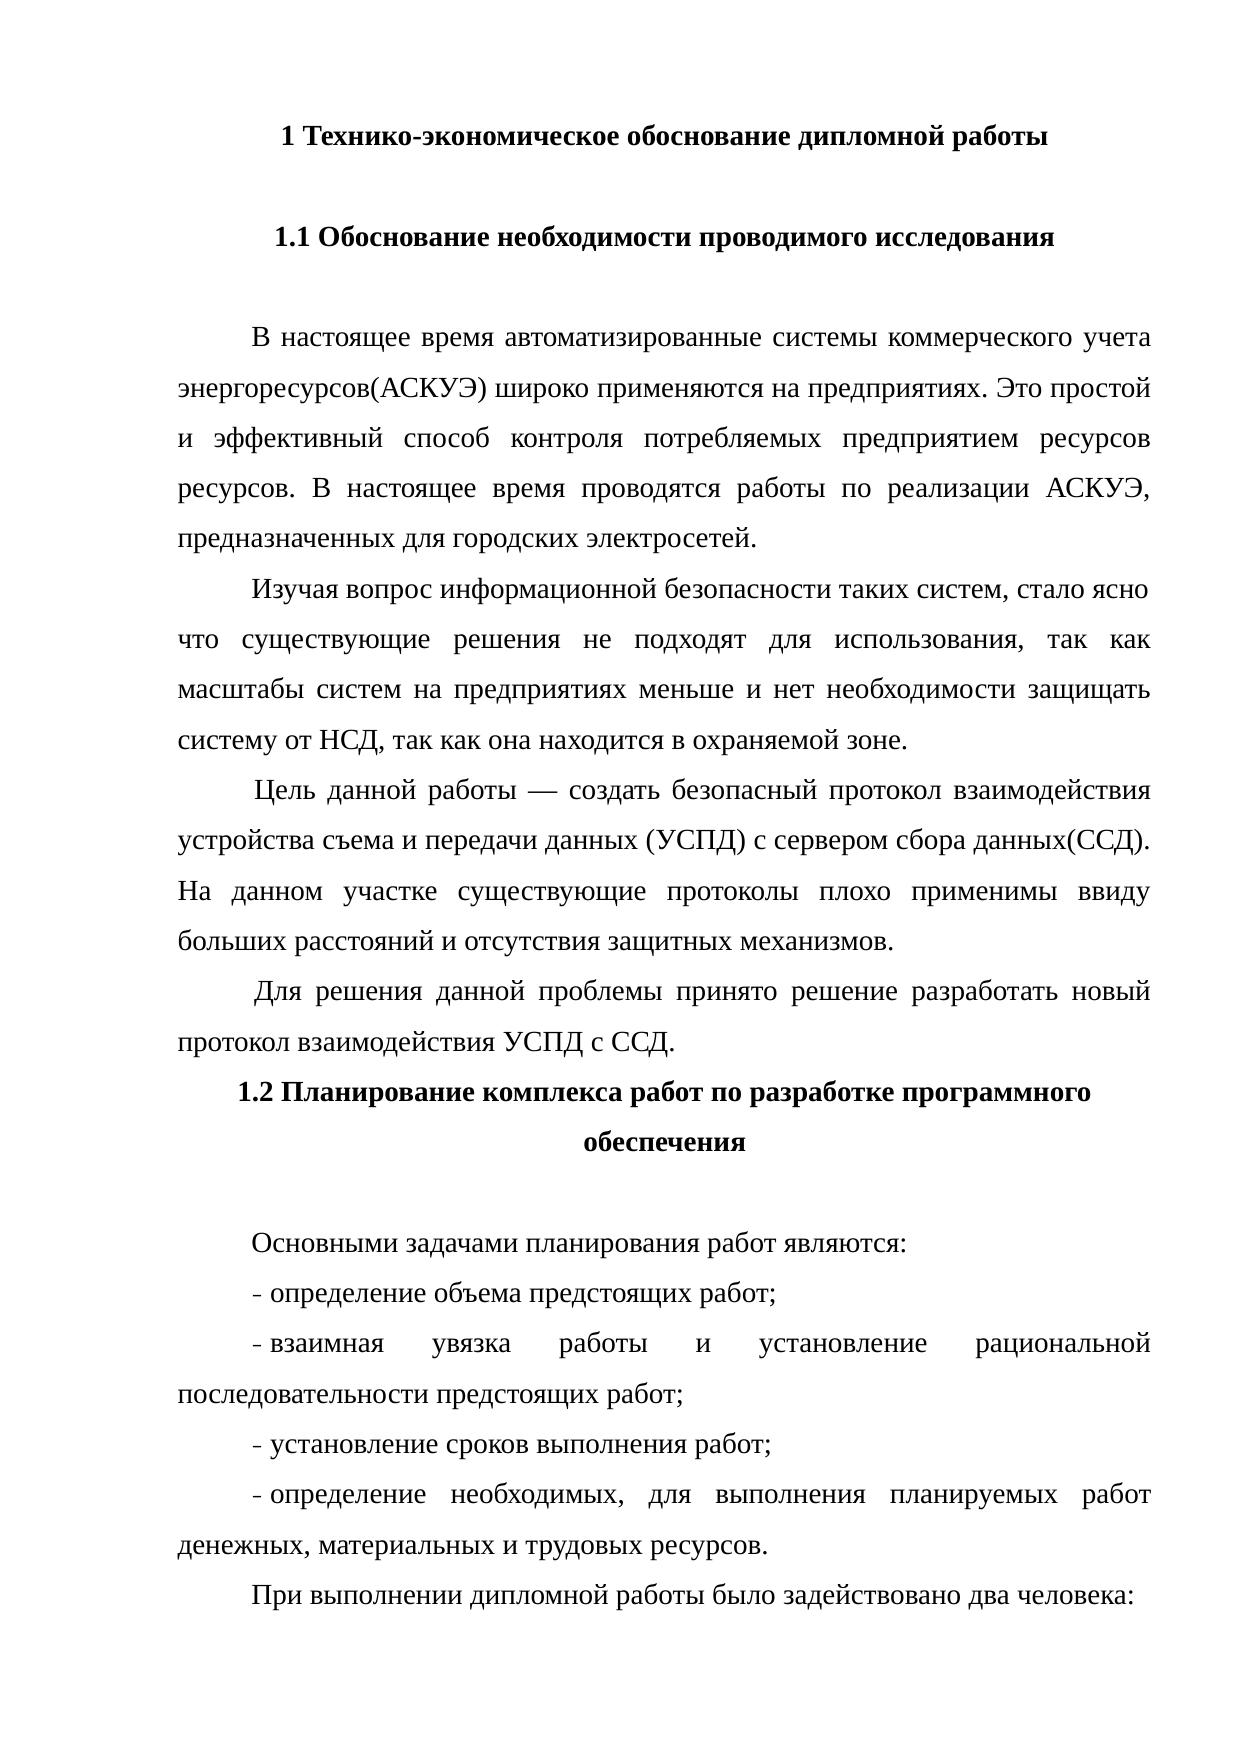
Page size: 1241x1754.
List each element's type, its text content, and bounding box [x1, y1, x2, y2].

text Основными задачами планирования работ являются: [177, 1225, 1152, 1258]
text Изучая вопрос информационной безопасности таких систем, стало ясно [177, 571, 1152, 604]
text – определение объема предстоящих работ; [177, 1275, 1152, 1309]
text что существующие решения не подходят для использования, так как масштабы систем на предприятиях меньше и нет необходимости защищать систему от НСД, так как она находится в охраняемой зоне. [177, 621, 1152, 755]
text – установление сроков выполнения работ; [177, 1426, 1152, 1460]
text 1.2 Планирование комплекса работ по разработке программного обеспечения [177, 1074, 1152, 1158]
text 1 Технико-экономическое обоснование дипломной работы [177, 118, 1152, 152]
text 1.1 Обоснование необходимости проводимого исследования [177, 219, 1152, 252]
text – определение необходимых, для выполнения планируемых работ денежных, материальных и трудовых ресурсов. [177, 1477, 1152, 1560]
text – взаимная увязка работы и установление рациональной последовательности предстоящих работ; [177, 1326, 1152, 1409]
text Для решения данной проблемы принято решение разработать новый протокол взаимодействия УСПД с ССД. [177, 973, 1152, 1057]
text Цель данной работы — создать безопасный протокол взаимодействия устройства съема и передачи данных (УСПД) с сервером сбора данных(ССД). На данном участке существующие протоколы плохо применимы ввиду больших расстояний и отсутствия защитных механизмов. [177, 772, 1152, 957]
text В настоящее время автоматизированные системы коммерческого учета энергоресурсов(АСКУЭ) широко применяются на предприятиях. Это простой и эффективный способ контроля потребляемых предприятием ресурсов ресурсов. В настоящее время проводятся работы по реализации АСКУЭ, предназначенных для городских электросетей. [177, 319, 1152, 554]
text При выполнении дипломной работы было задействовано два человека: [177, 1577, 1152, 1611]
